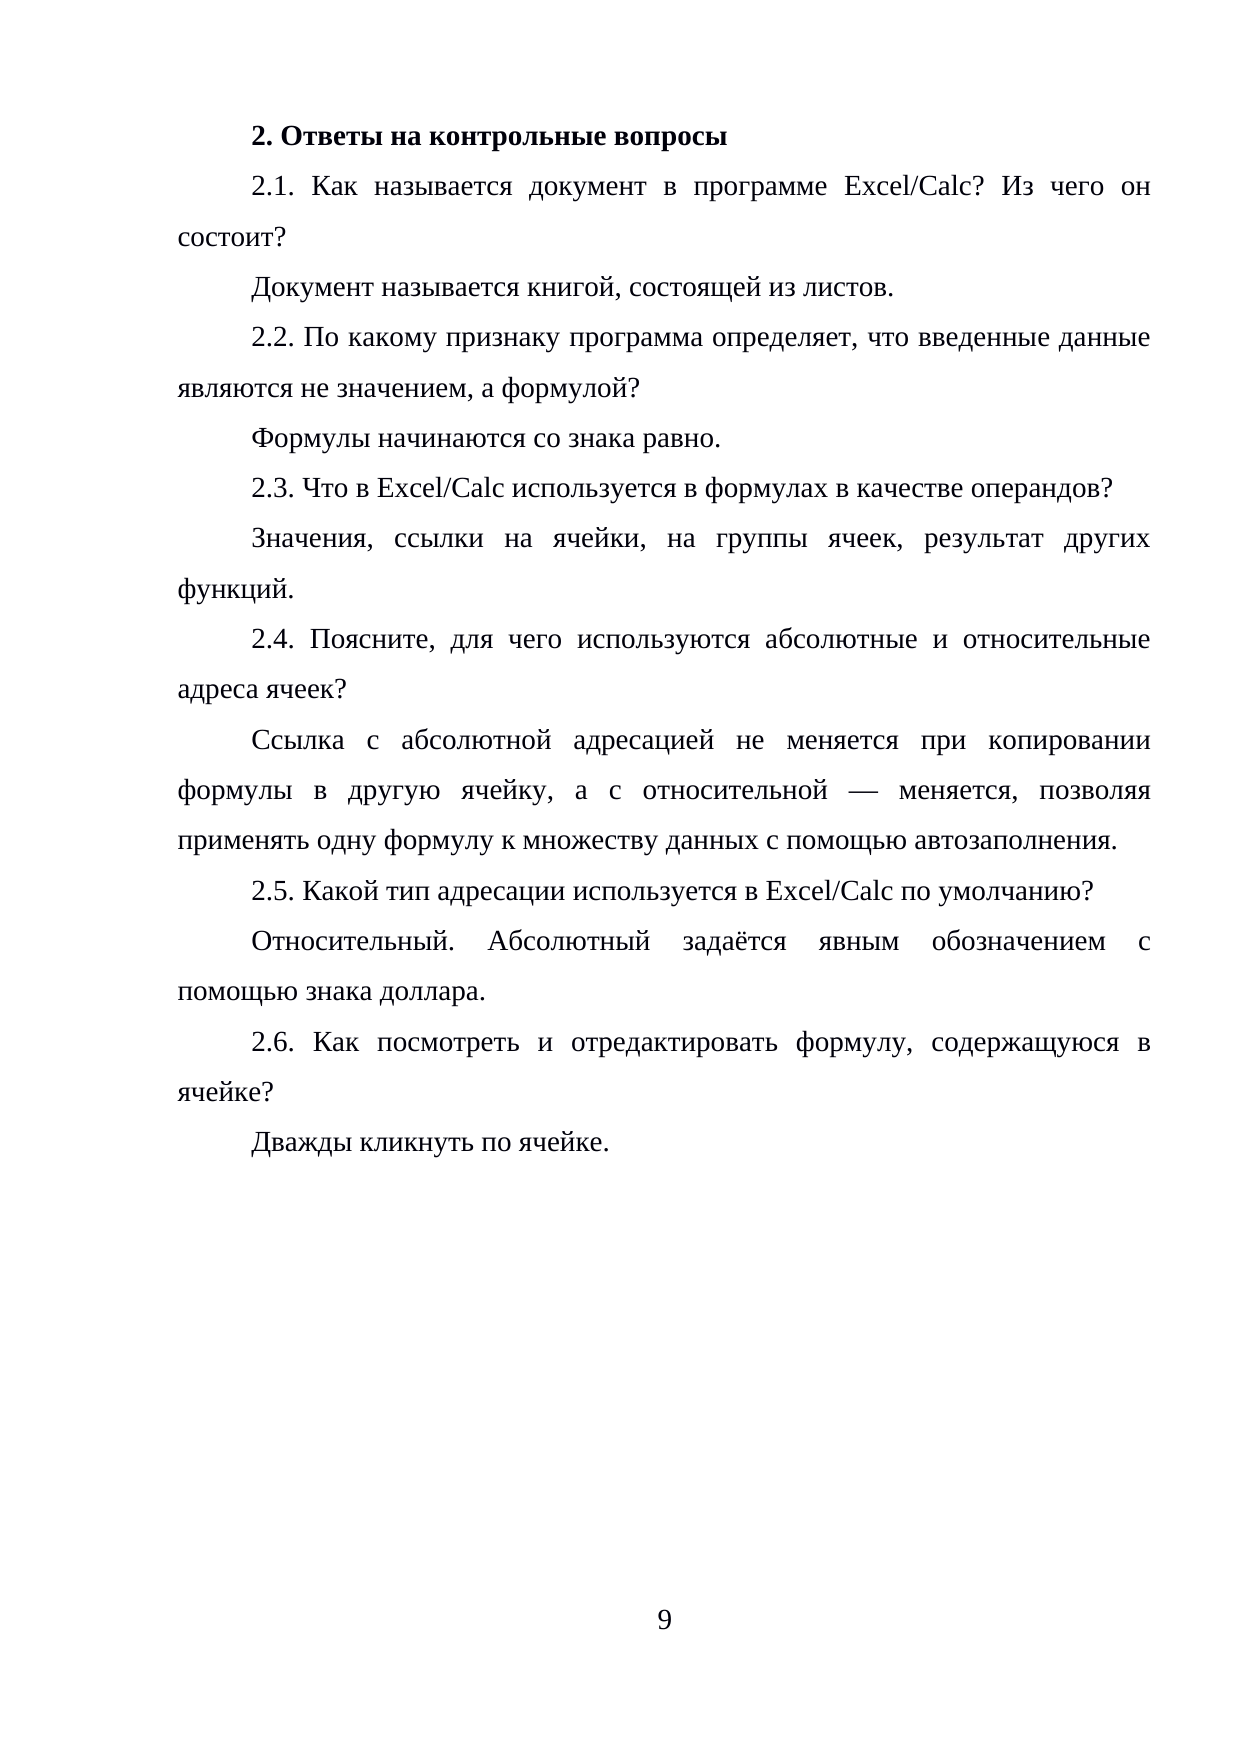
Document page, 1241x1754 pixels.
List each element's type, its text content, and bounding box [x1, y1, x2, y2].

text Относительный. Абсолютный задаётся явным обозначением с помощью знака доллара. [177, 923, 1152, 1007]
text 2.6. Как посмотреть и отредактировать формулу, содержащуюся в ячейке? [177, 1024, 1152, 1108]
text 2.1. Как называется документ в программе Excel/Calc? Из чего он состоит? [177, 168, 1152, 252]
subtitle 2. Ответы на контрольные вопросы [177, 118, 1152, 152]
text 2.2. По какому признаку программа определяет, что введенные данные являются не значением, а формулой? [177, 319, 1152, 403]
text 2.3. Что в Excel/Calc используется в формулах в качестве операндов? [177, 470, 1152, 504]
text Формулы начинаются со знака равно. [177, 420, 1152, 453]
text Ссылка с абсолютной адресацией не меняется при копировании формулы в другую ячейку, а с относительной — меняется, позволяя применять одну формулу к множеству данных с помощью автозаполнения. [177, 722, 1152, 856]
text 2.4. Поясните, для чего используются абсолютные и относительные адреса ячеек? [177, 621, 1152, 705]
text 2.5. Какой тип адресации используется в Excel/Calc по умолчанию? [177, 873, 1152, 906]
text Значения, ссылки на ячейки, на группы ячеек, результат других функций. [177, 521, 1152, 604]
text Документ называется книгой, состоящей из листов. [177, 269, 1152, 303]
text Дважды кликнуть по ячейке. [177, 1124, 1152, 1158]
